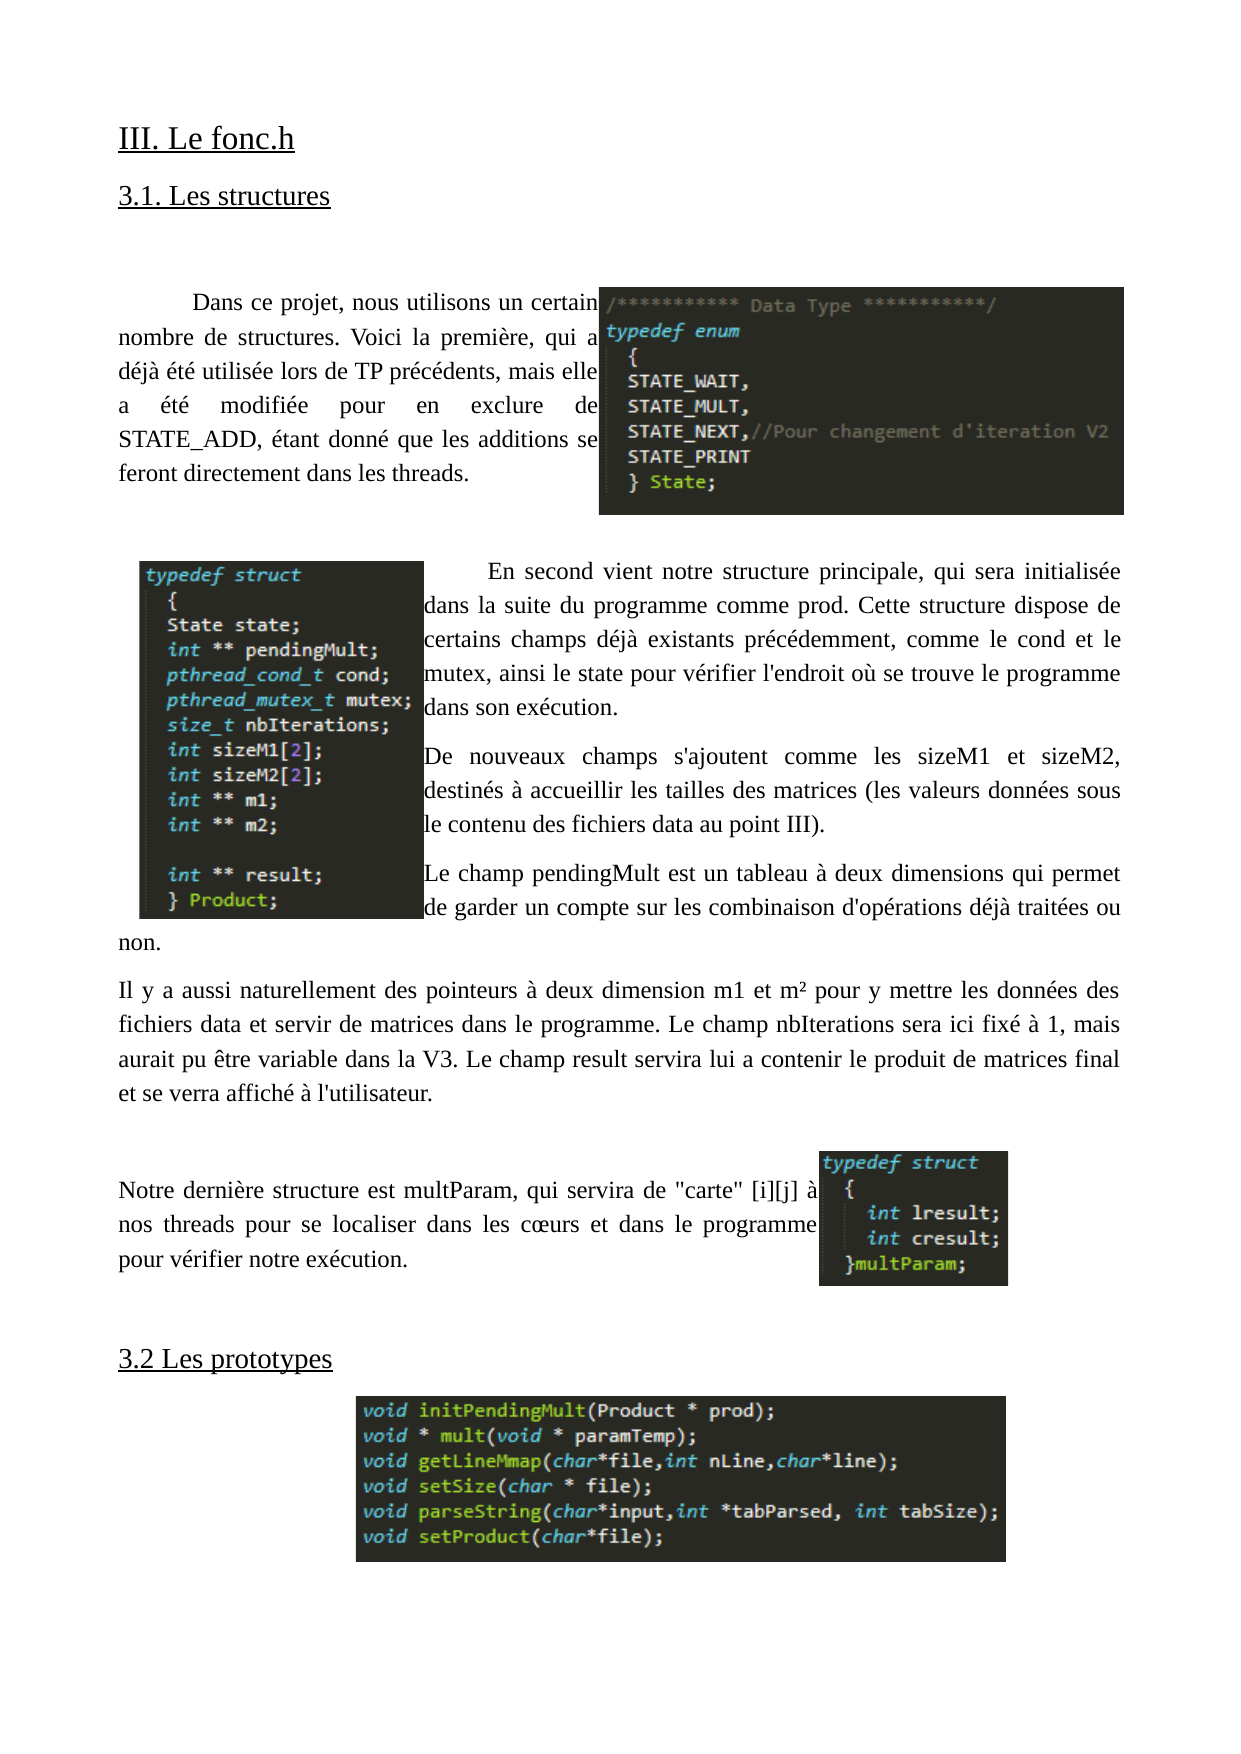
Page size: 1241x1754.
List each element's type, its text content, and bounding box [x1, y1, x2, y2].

text 3.2 Les prototypes [118, 1341, 1122, 1375]
picture [355, 1396, 1006, 1562]
text Le champ pendingMult est un tableau à deux dimensions qui permet de garder un compte sur les combinaison d'opérations déjà traitées ou non. [118, 858, 1122, 955]
text De nouveaux champs s'ajoutent comme les sizeM1 et sizeM2, destinés à accueillir les tailles des matrices (les valeurs données sous le contenu des fichiers data au point III). [424, 741, 1122, 838]
text 3.1. Les structures [118, 178, 1122, 212]
picture [598, 287, 1124, 515]
text En second vient notre structure principale, qui sera initialisée dans la suite du programme comme prod. Cette structure dispose de certains champs déjà existants précédemment, comme le cond et le mutex, ainsi le state pour vérifier l'endroit où se trouve le programme dans son exécution. [118, 556, 1122, 721]
picture [139, 561, 424, 919]
text Notre dernière structure est multParam, qui servira de "carte" [i][j] à nos threads pour se localiser dans les cœurs et dans le programme pour vérifier notre exécution. [118, 1176, 819, 1272]
text III. Le fonc.h [118, 118, 1122, 156]
text Il y a aussi naturellement des pointeurs à deux dimension m1 et m² pour y mettre les données des fichiers data et servir de matrices dans le programme. Le champ nbIterations sera ici fixé à 1, mais aurait pu être variable dans la V3. Le champ result servira lui a contenir le produit de matrices final et se verra affiché à l'utilisateur. [118, 976, 1122, 1107]
picture [819, 1151, 1009, 1286]
text [1009, 1176, 1122, 1272]
text Dans ce projet, nous utilisons un certain nombre de structures. Voici la première, qui a déjà été utilisée lors de TP précédents, mais elle a été modifiée pour en exclure de STATE_ADD, étant donné que les additions se feront directement dans les threads. [118, 288, 598, 487]
